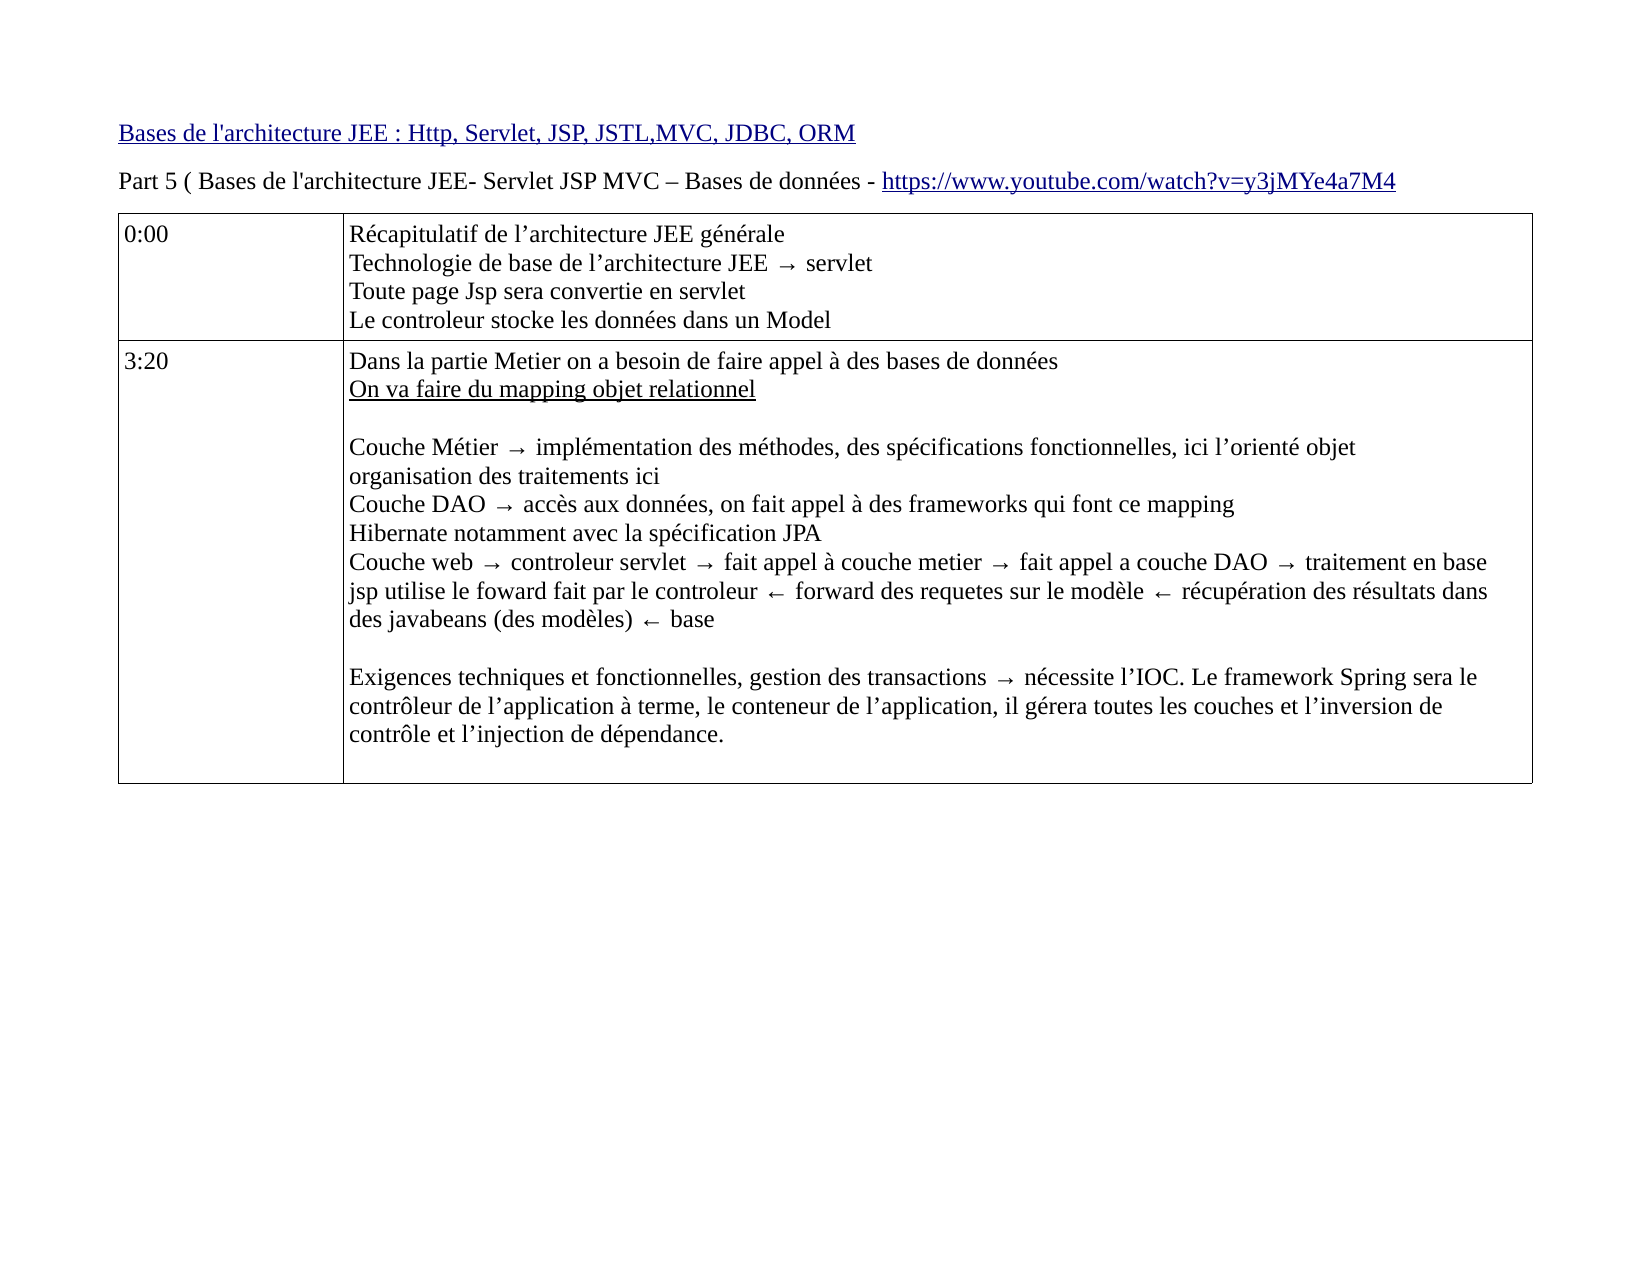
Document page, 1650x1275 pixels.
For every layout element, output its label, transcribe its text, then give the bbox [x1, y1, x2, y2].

table_cell Dans la partie Metier on a besoin de faire appel à des bases de données On va faire du mapping objet relationnel Couche Métier → implémentation des méthodes, des spécifications fonctionnelles, ici l’orienté objet organisation des traitements ici Couche DAO → accès aux données, on fait appel à des frameworks qui font ce mapping Hibernate notamment avec la spécification JPA Couche web → controleur servlet → fait appel à couche metier → fait appel a couche DAO → traitement en base jsp utilise le foward fait par le controleur ← forward des requetes sur le modèle ← récupération des résultats dans des javabeans (des modèles) ← base Exigences techniques et fonctionnelles, gestion des transactions → nécessite l’IOC. Le framework Spring sera le contrôleur de l’application à terme, le conteneur de l’application, il gérera toutes les couches et l’inversion de contrôle et l’injection de dépendance. [344, 341, 1532, 783]
table_cell 3:20 [119, 341, 343, 783]
text Part 5 ( Bases de l'architecture JEE- Servlet JSP MVC – Bases de données - https://www.youtube.com/watch?v=y3jMYe4a7M4 [118, 166, 1532, 194]
text Bases de l'architecture JEE : Http, Servlet, JSP, JSTL,MVC, JDBC, ORM [118, 118, 1532, 147]
table_header 0:00 [119, 214, 343, 340]
table_header Récapitulatif de l’architecture JEE générale Technologie de base de l’architecture JEE → servlet Toute page Jsp sera convertie en servlet Le controleur stocke les données dans un Model [344, 214, 1532, 340]
